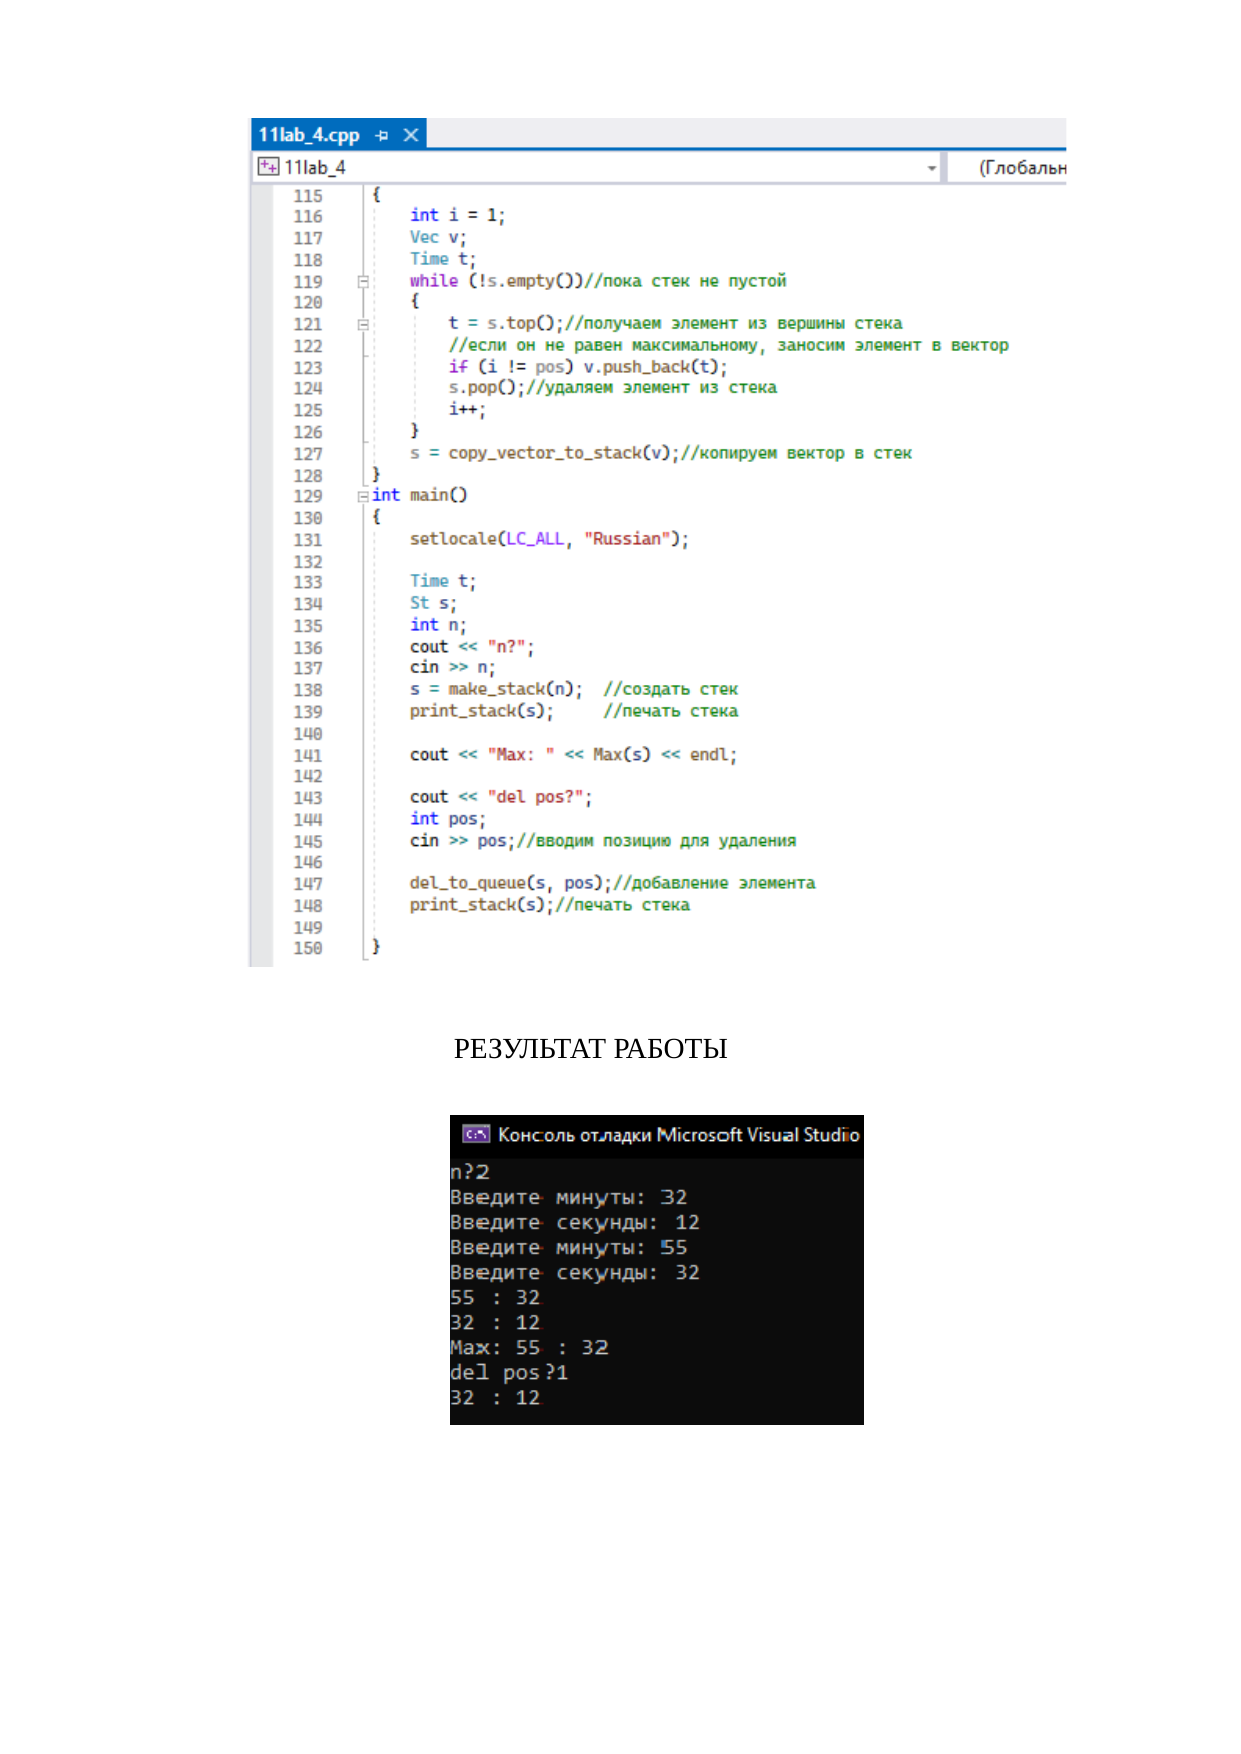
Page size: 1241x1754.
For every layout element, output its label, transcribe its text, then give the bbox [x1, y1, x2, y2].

picture [247, 118, 1067, 967]
text РЕЗУЛЬТАТ РАБОТЫ [59, 1031, 1122, 1065]
picture [450, 1115, 864, 1425]
